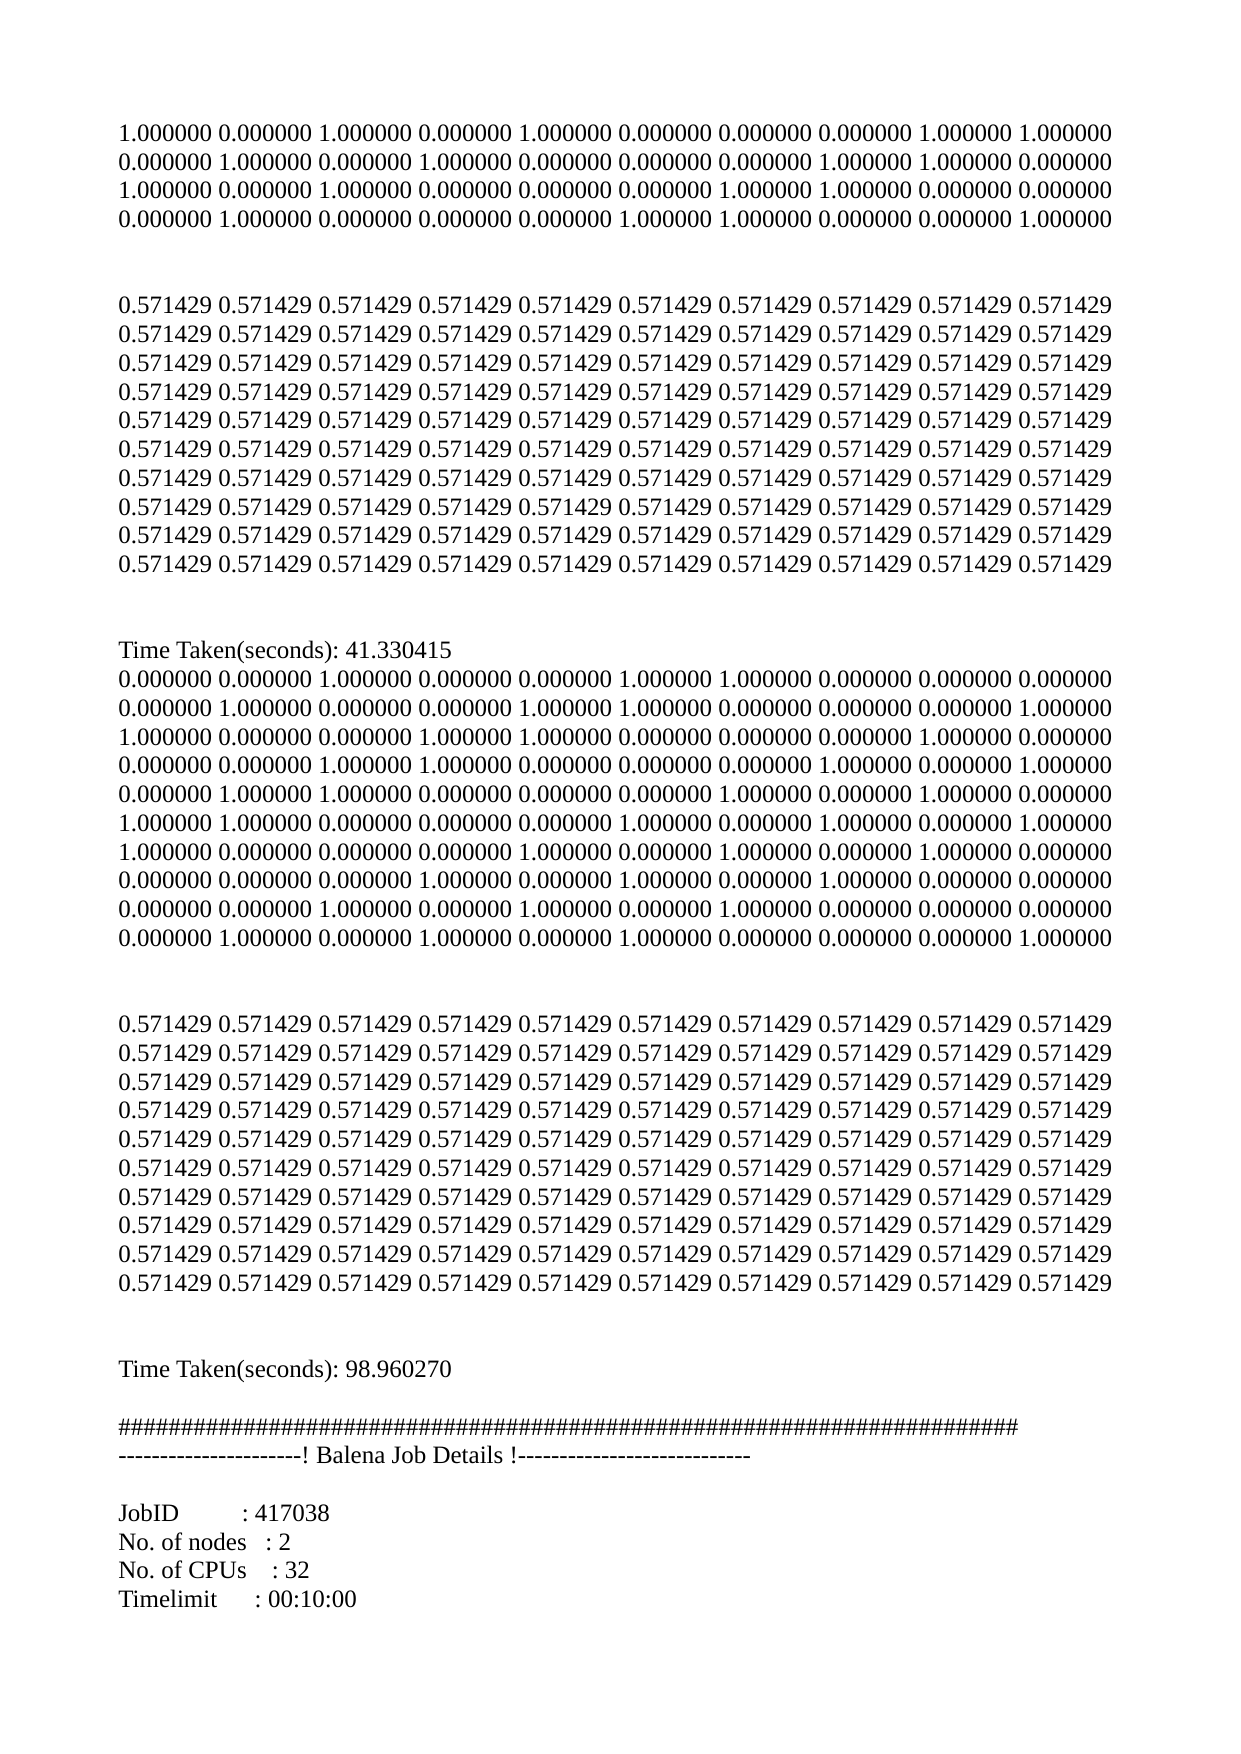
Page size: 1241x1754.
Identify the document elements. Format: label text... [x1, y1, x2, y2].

text ######################################################################## [118, 1412, 1122, 1441]
text 0.000000 1.000000 0.000000 0.000000 1.000000 1.000000 0.000000 0.000000 0.000000 1.000000 [118, 693, 1122, 722]
text 0.571429 0.571429 0.571429 0.571429 0.571429 0.571429 0.571429 0.571429 0.571429 0.571429 [118, 1067, 1122, 1096]
text 0.000000 1.000000 0.000000 0.000000 0.000000 1.000000 1.000000 0.000000 0.000000 1.000000 [118, 204, 1122, 233]
text 0.571429 0.571429 0.571429 0.571429 0.571429 0.571429 0.571429 0.571429 0.571429 0.571429 [118, 1211, 1122, 1239]
text 0.571429 0.571429 0.571429 0.571429 0.571429 0.571429 0.571429 0.571429 0.571429 0.571429 [118, 434, 1122, 463]
text 0.571429 0.571429 0.571429 0.571429 0.571429 0.571429 0.571429 0.571429 0.571429 0.571429 [118, 492, 1122, 521]
text 1.000000 0.000000 0.000000 0.000000 1.000000 0.000000 1.000000 0.000000 1.000000 0.000000 [118, 837, 1122, 866]
text 0.000000 0.000000 1.000000 1.000000 0.000000 0.000000 0.000000 1.000000 0.000000 1.000000 [118, 751, 1122, 779]
text 1.000000 0.000000 1.000000 0.000000 0.000000 0.000000 1.000000 1.000000 0.000000 0.000000 [118, 176, 1122, 204]
text 0.571429 0.571429 0.571429 0.571429 0.571429 0.571429 0.571429 0.571429 0.571429 0.571429 [118, 1182, 1122, 1211]
text 0.571429 0.571429 0.571429 0.571429 0.571429 0.571429 0.571429 0.571429 0.571429 0.571429 [118, 1268, 1122, 1297]
text JobID : 417038 [118, 1498, 1122, 1527]
text 0.571429 0.571429 0.571429 0.571429 0.571429 0.571429 0.571429 0.571429 0.571429 0.571429 [118, 521, 1122, 549]
text 0.571429 0.571429 0.571429 0.571429 0.571429 0.571429 0.571429 0.571429 0.571429 0.571429 [118, 377, 1122, 406]
text 0.571429 0.571429 0.571429 0.571429 0.571429 0.571429 0.571429 0.571429 0.571429 0.571429 [118, 1124, 1122, 1153]
text 0.000000 0.000000 1.000000 0.000000 0.000000 1.000000 1.000000 0.000000 0.000000 0.000000 [118, 664, 1122, 693]
text 0.000000 0.000000 1.000000 0.000000 1.000000 0.000000 1.000000 0.000000 0.000000 0.000000 [118, 894, 1122, 923]
text 0.571429 0.571429 0.571429 0.571429 0.571429 0.571429 0.571429 0.571429 0.571429 0.571429 [118, 1096, 1122, 1124]
text 0.571429 0.571429 0.571429 0.571429 0.571429 0.571429 0.571429 0.571429 0.571429 0.571429 [118, 291, 1122, 319]
text 0.000000 0.000000 0.000000 1.000000 0.000000 1.000000 0.000000 1.000000 0.000000 0.000000 [118, 866, 1122, 894]
text 0.571429 0.571429 0.571429 0.571429 0.571429 0.571429 0.571429 0.571429 0.571429 0.571429 [118, 463, 1122, 492]
text Timelimit : 00:10:00 [118, 1584, 1122, 1613]
text No. of nodes : 2 [118, 1527, 1122, 1556]
text No. of CPUs : 32 [118, 1556, 1122, 1584]
text 0.571429 0.571429 0.571429 0.571429 0.571429 0.571429 0.571429 0.571429 0.571429 0.571429 [118, 319, 1122, 348]
text 0.571429 0.571429 0.571429 0.571429 0.571429 0.571429 0.571429 0.571429 0.571429 0.571429 [118, 406, 1122, 434]
text Time Taken(seconds): 98.960270 [118, 1354, 1122, 1383]
text 0.571429 0.571429 0.571429 0.571429 0.571429 0.571429 0.571429 0.571429 0.571429 0.571429 [118, 1009, 1122, 1038]
text 0.000000 1.000000 0.000000 1.000000 0.000000 0.000000 0.000000 1.000000 1.000000 0.000000 [118, 147, 1122, 176]
text 0.571429 0.571429 0.571429 0.571429 0.571429 0.571429 0.571429 0.571429 0.571429 0.571429 [118, 1153, 1122, 1182]
text 1.000000 1.000000 0.000000 0.000000 0.000000 1.000000 0.000000 1.000000 0.000000 1.000000 [118, 808, 1122, 837]
text 0.571429 0.571429 0.571429 0.571429 0.571429 0.571429 0.571429 0.571429 0.571429 0.571429 [118, 348, 1122, 377]
text 1.000000 0.000000 0.000000 1.000000 1.000000 0.000000 0.000000 0.000000 1.000000 0.000000 [118, 722, 1122, 751]
text 1.000000 0.000000 1.000000 0.000000 1.000000 0.000000 0.000000 0.000000 1.000000 1.000000 [118, 118, 1122, 147]
text ----------------------! Balena Job Details !---------------------------- [118, 1441, 1122, 1469]
text 0.571429 0.571429 0.571429 0.571429 0.571429 0.571429 0.571429 0.571429 0.571429 0.571429 [118, 549, 1122, 578]
text 0.000000 1.000000 0.000000 1.000000 0.000000 1.000000 0.000000 0.000000 0.000000 1.000000 [118, 923, 1122, 952]
text 0.571429 0.571429 0.571429 0.571429 0.571429 0.571429 0.571429 0.571429 0.571429 0.571429 [118, 1239, 1122, 1268]
text Time Taken(seconds): 41.330415 [118, 636, 1122, 664]
text 0.571429 0.571429 0.571429 0.571429 0.571429 0.571429 0.571429 0.571429 0.571429 0.571429 [118, 1038, 1122, 1067]
text 0.000000 1.000000 1.000000 0.000000 0.000000 0.000000 1.000000 0.000000 1.000000 0.000000 [118, 779, 1122, 808]
